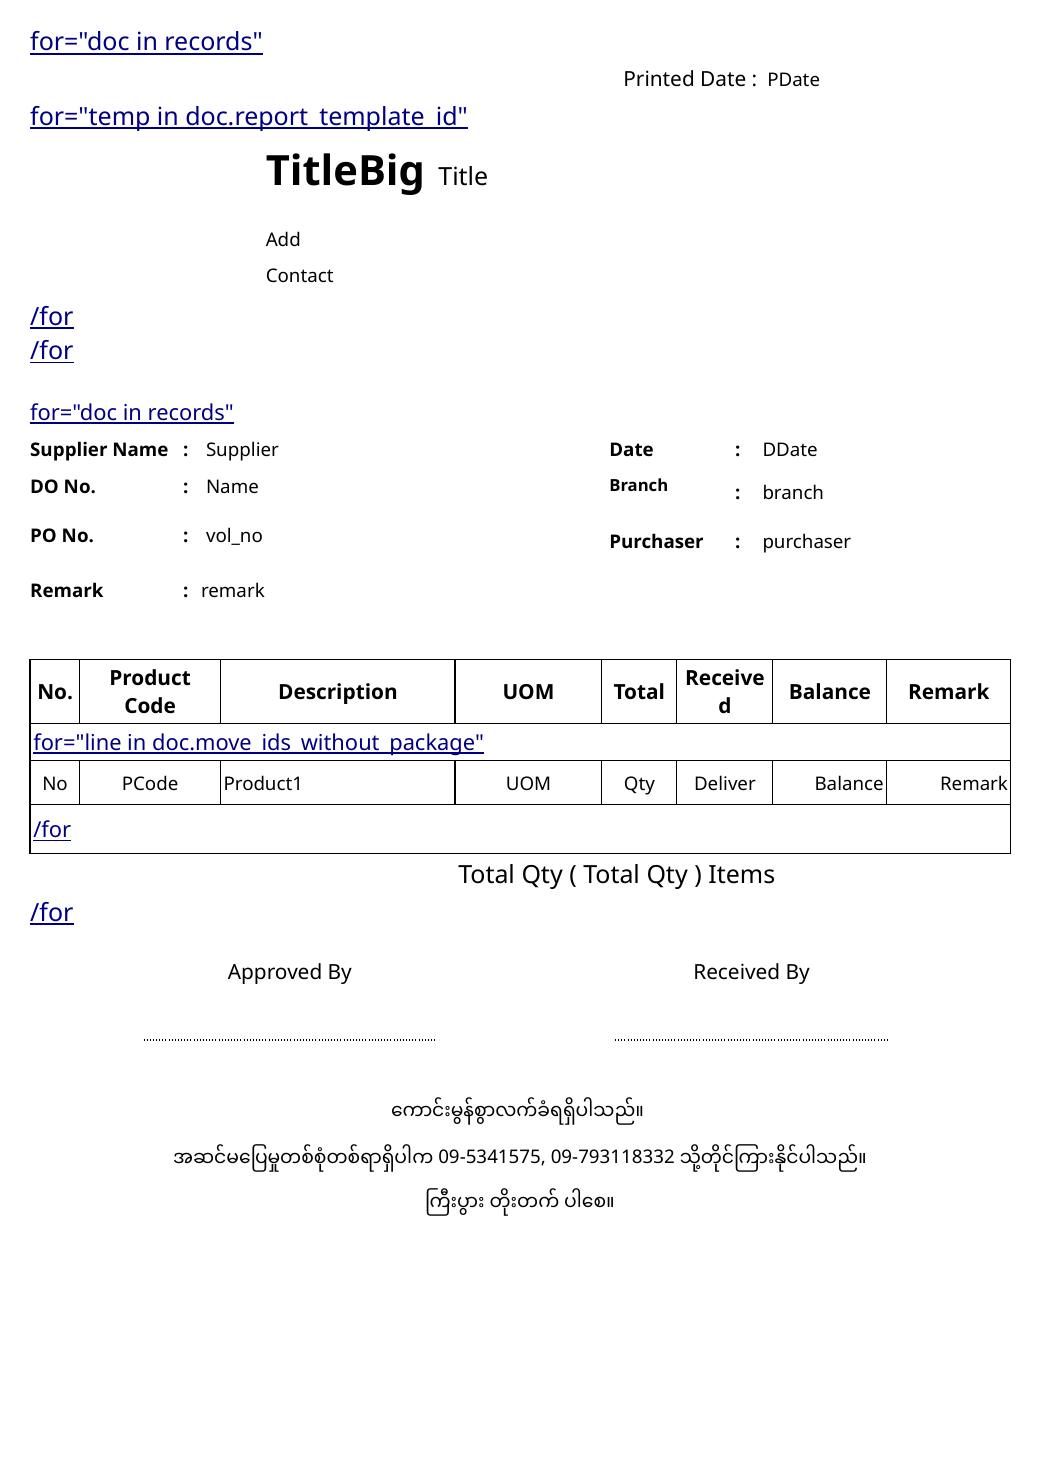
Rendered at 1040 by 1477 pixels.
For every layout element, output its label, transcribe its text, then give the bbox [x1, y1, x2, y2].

table_cell Product1 [221, 761, 454, 804]
table_cell : [723, 517, 752, 566]
table_cell Remark [30, 566, 170, 629]
table_header Total [602, 660, 676, 723]
table_header Product Code [80, 660, 220, 723]
table_cell [752, 566, 1010, 629]
table_header Supplier Name [30, 431, 170, 468]
table_cell branch [752, 468, 1010, 517]
table_header Balance [773, 660, 886, 723]
table_header Received [677, 660, 772, 723]
table_cell Deliver [677, 761, 772, 804]
table_cell Total Qty ( Total Qty ) Items [455, 854, 887, 894]
text for="doc in records" [30, 397, 1009, 427]
table_cell [144, 998, 436, 1039]
text /for [30, 894, 1009, 928]
table_cell : [170, 517, 201, 566]
table_cell [556, 566, 609, 629]
table_cell vol_no [201, 517, 556, 566]
table_cell [436, 998, 615, 1039]
table_cell [887, 854, 1011, 894]
table_header Description [221, 660, 454, 723]
table_header DDate [752, 431, 1010, 468]
table_cell Qty [602, 761, 676, 804]
table_header [436, 957, 615, 997]
table_cell [556, 517, 609, 566]
table_cell DO No. [30, 468, 170, 517]
table_cell [556, 468, 609, 517]
table_cell : [170, 566, 201, 629]
table_cell PO No. [30, 517, 170, 566]
table_header Approved By [144, 957, 436, 997]
table_cell [220, 854, 455, 894]
table_cell No [31, 761, 79, 804]
table_cell for="line in doc.move_ids_without_package" [31, 724, 1010, 760]
table_header Date [609, 431, 723, 468]
table_cell UOM [456, 761, 601, 804]
table_cell : [723, 468, 752, 517]
table_cell [723, 566, 752, 629]
table_cell remark [201, 566, 556, 629]
table_header Remark [887, 660, 1010, 723]
table_cell : [170, 468, 201, 517]
table_cell purchaser [752, 517, 1010, 566]
table_header UOM [456, 660, 601, 723]
table_cell Name [201, 468, 556, 517]
table_cell PCode [80, 761, 220, 804]
table_header Received By [615, 957, 888, 997]
table_cell Balance [773, 761, 886, 804]
table_header Supplier [201, 431, 556, 468]
table_cell [30, 854, 80, 894]
table_header : [723, 431, 752, 468]
table_cell Purchaser [609, 517, 723, 566]
table_header No. [31, 660, 79, 723]
table_header : [170, 431, 201, 468]
table_cell Remark [887, 761, 1010, 804]
table_cell [80, 854, 220, 894]
table_cell [609, 566, 723, 629]
table_cell [615, 998, 888, 1039]
table_cell Branch [609, 468, 723, 517]
table_header [556, 431, 609, 468]
table_cell /for [31, 805, 1010, 853]
